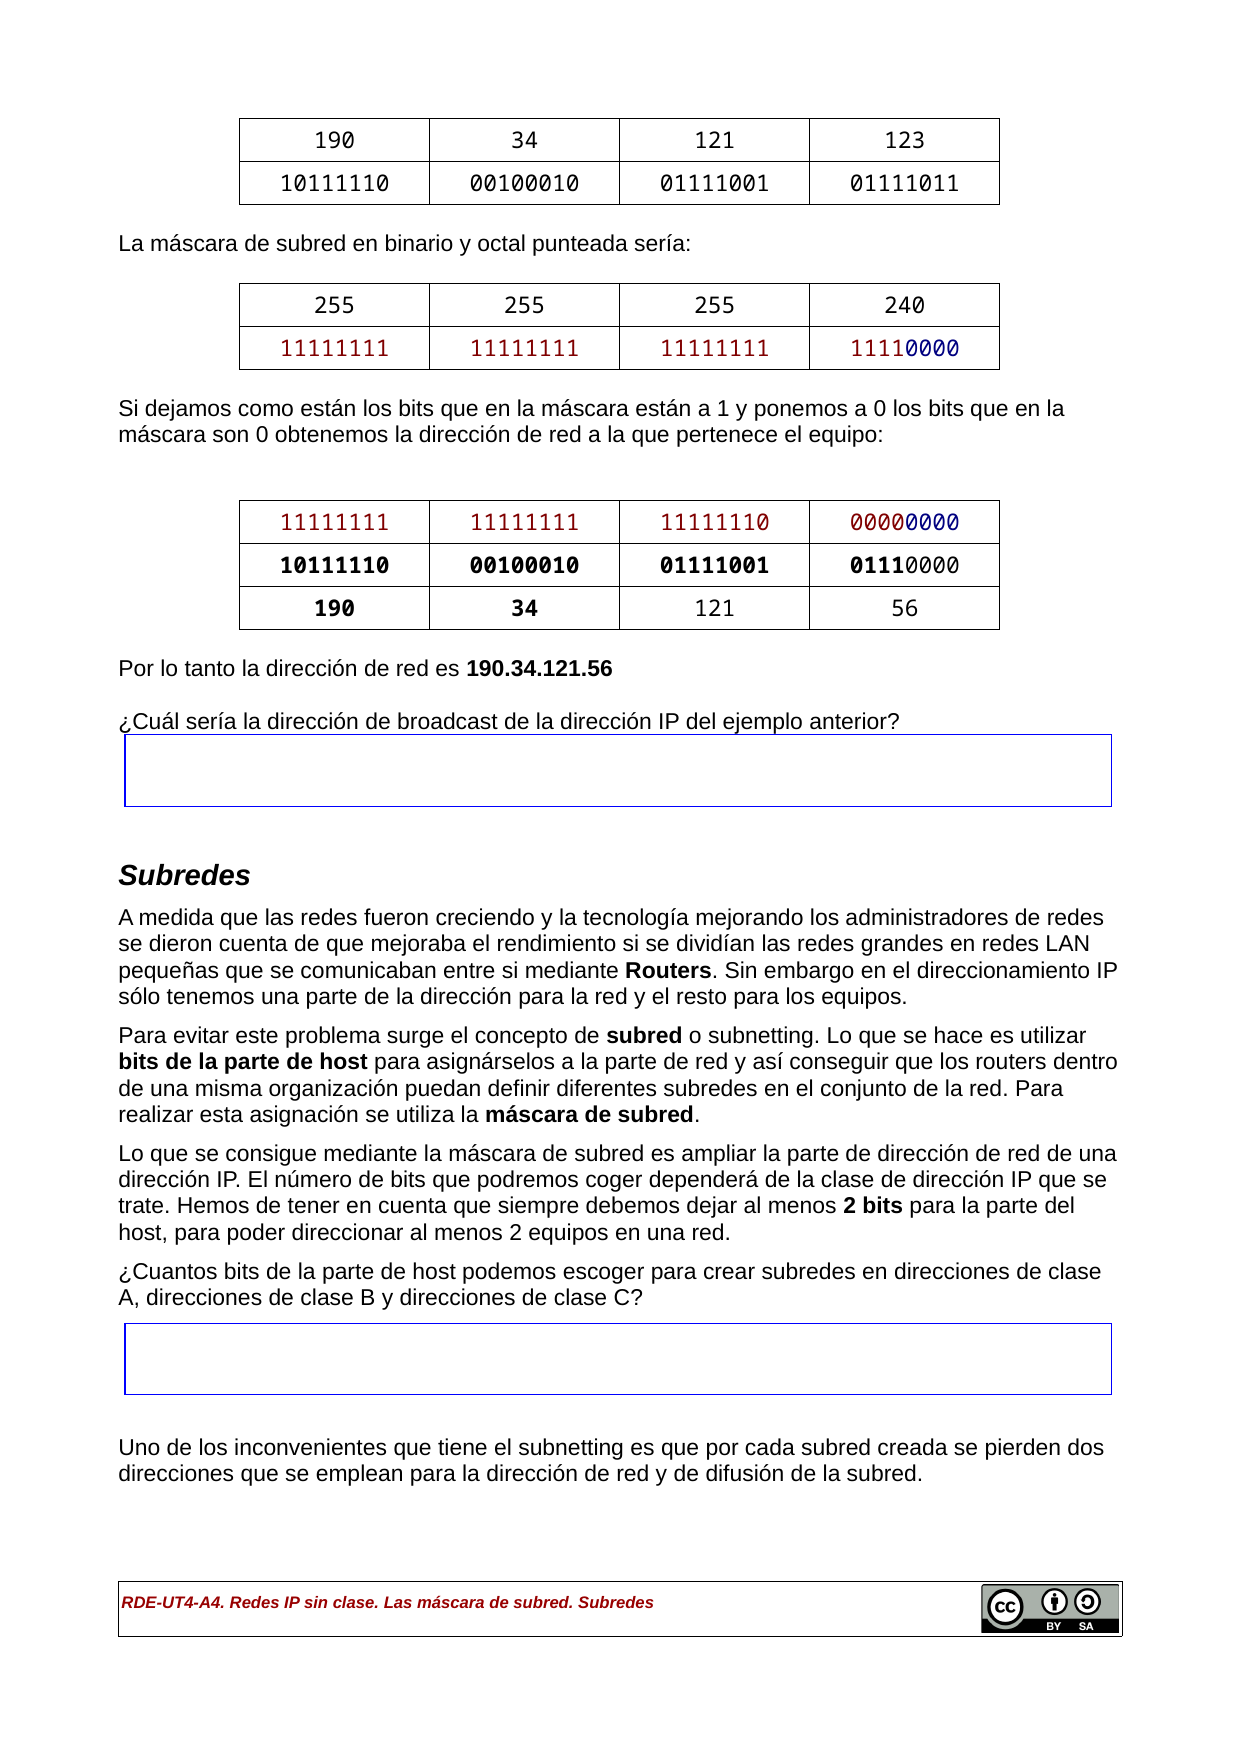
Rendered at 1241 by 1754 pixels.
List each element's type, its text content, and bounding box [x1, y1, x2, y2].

table_header [126, 735, 1111, 806]
table_header 121 [620, 119, 809, 161]
table_header 11111110 [620, 501, 809, 543]
table_header 123 [810, 119, 999, 161]
table_cell 01110000 [810, 544, 999, 586]
table_header 255 [240, 284, 429, 326]
table_cell 56 [810, 587, 999, 629]
table_cell 34 [430, 587, 619, 629]
text ¿Cuál sería la dirección de broadcast de la dirección IP del ejemplo anterior? [118, 708, 1122, 734]
text Lo que se consigue mediante la máscara de subred es ampliar la parte de dirección de red de una dirección IP. El número de bits que podremos coger dependerá de la clase de dirección IP que se trate. Hemos de tener en cuenta que siempre debemos dejar al menos 2 bits para la parte del host, para poder direccionar al menos 2 equipos en una red. [118, 1140, 1122, 1245]
table_cell 121 [620, 587, 809, 629]
text A medida que las redes fueron creciendo y la tecnología mejorando los administradores de redes se dieron cuenta de que mejoraba el rendimiento si se dividían las redes grandes en redes LAN pequeñas que se comunicaban entre si mediante Routers. Sin embargo en el direccionamiento IP sólo tenemos una parte de la dirección para la red y el resto para los equipos. [118, 904, 1122, 1009]
table_header 255 [620, 284, 809, 326]
table_header 11111111 [430, 501, 619, 543]
table_cell 00100010 [430, 544, 619, 586]
table_header 190 [240, 119, 429, 161]
table_cell 00100010 [430, 162, 619, 204]
table_cell 11111111 [240, 327, 429, 368]
text Por lo tanto la dirección de red es 190.34.121.56 [118, 655, 1122, 682]
table_header 11111111 [240, 501, 429, 543]
table_cell 11110000 [810, 327, 999, 368]
text La máscara de subred en binario y octal punteada sería: [118, 230, 1122, 257]
table_cell 01111001 [620, 162, 809, 204]
table_cell 01111011 [810, 162, 999, 204]
table_cell 10111110 [240, 162, 429, 204]
text Uno de los inconvenientes que tiene el subnetting es que por cada subred creada se pierden dos direcciones que se emplean para la dirección de red y de difusión de la subred. [118, 1434, 1122, 1487]
table_header 34 [430, 119, 619, 161]
table_header [126, 1324, 1111, 1394]
table_cell 190 [240, 587, 429, 629]
text Si dejamos como están los bits que en la máscara están a 1 y ponemos a 0 los bits que en la máscara son 0 obtenemos la dirección de red a la que pertenece el equipo: [118, 395, 1122, 448]
text Para evitar este problema surge el concepto de subred o subnetting. Lo que se hace es utilizar bits de la parte de host para asignárselos a la parte de red y así conseguir que los routers dentro de una misma organización puedan definir diferentes subredes en el conjunto de la red. Para realizar esta asignación se utiliza la máscara de subred. [118, 1022, 1122, 1127]
table_cell 11111111 [430, 327, 619, 368]
table_header 00000000 [810, 501, 999, 543]
table_header 255 [430, 284, 619, 326]
subtitle Subredes [118, 858, 1122, 891]
text ¿Cuantos bits de la parte de host podemos escoger para crear subredes en direcciones de clase A, direcciones de clase B y direcciones de clase C? [118, 1258, 1122, 1310]
picture [981, 1584, 1119, 1633]
table_header 240 [810, 284, 999, 326]
table_cell 10111110 [240, 544, 429, 586]
table_cell 01111001 [620, 544, 809, 586]
table_cell 11111111 [620, 327, 809, 368]
